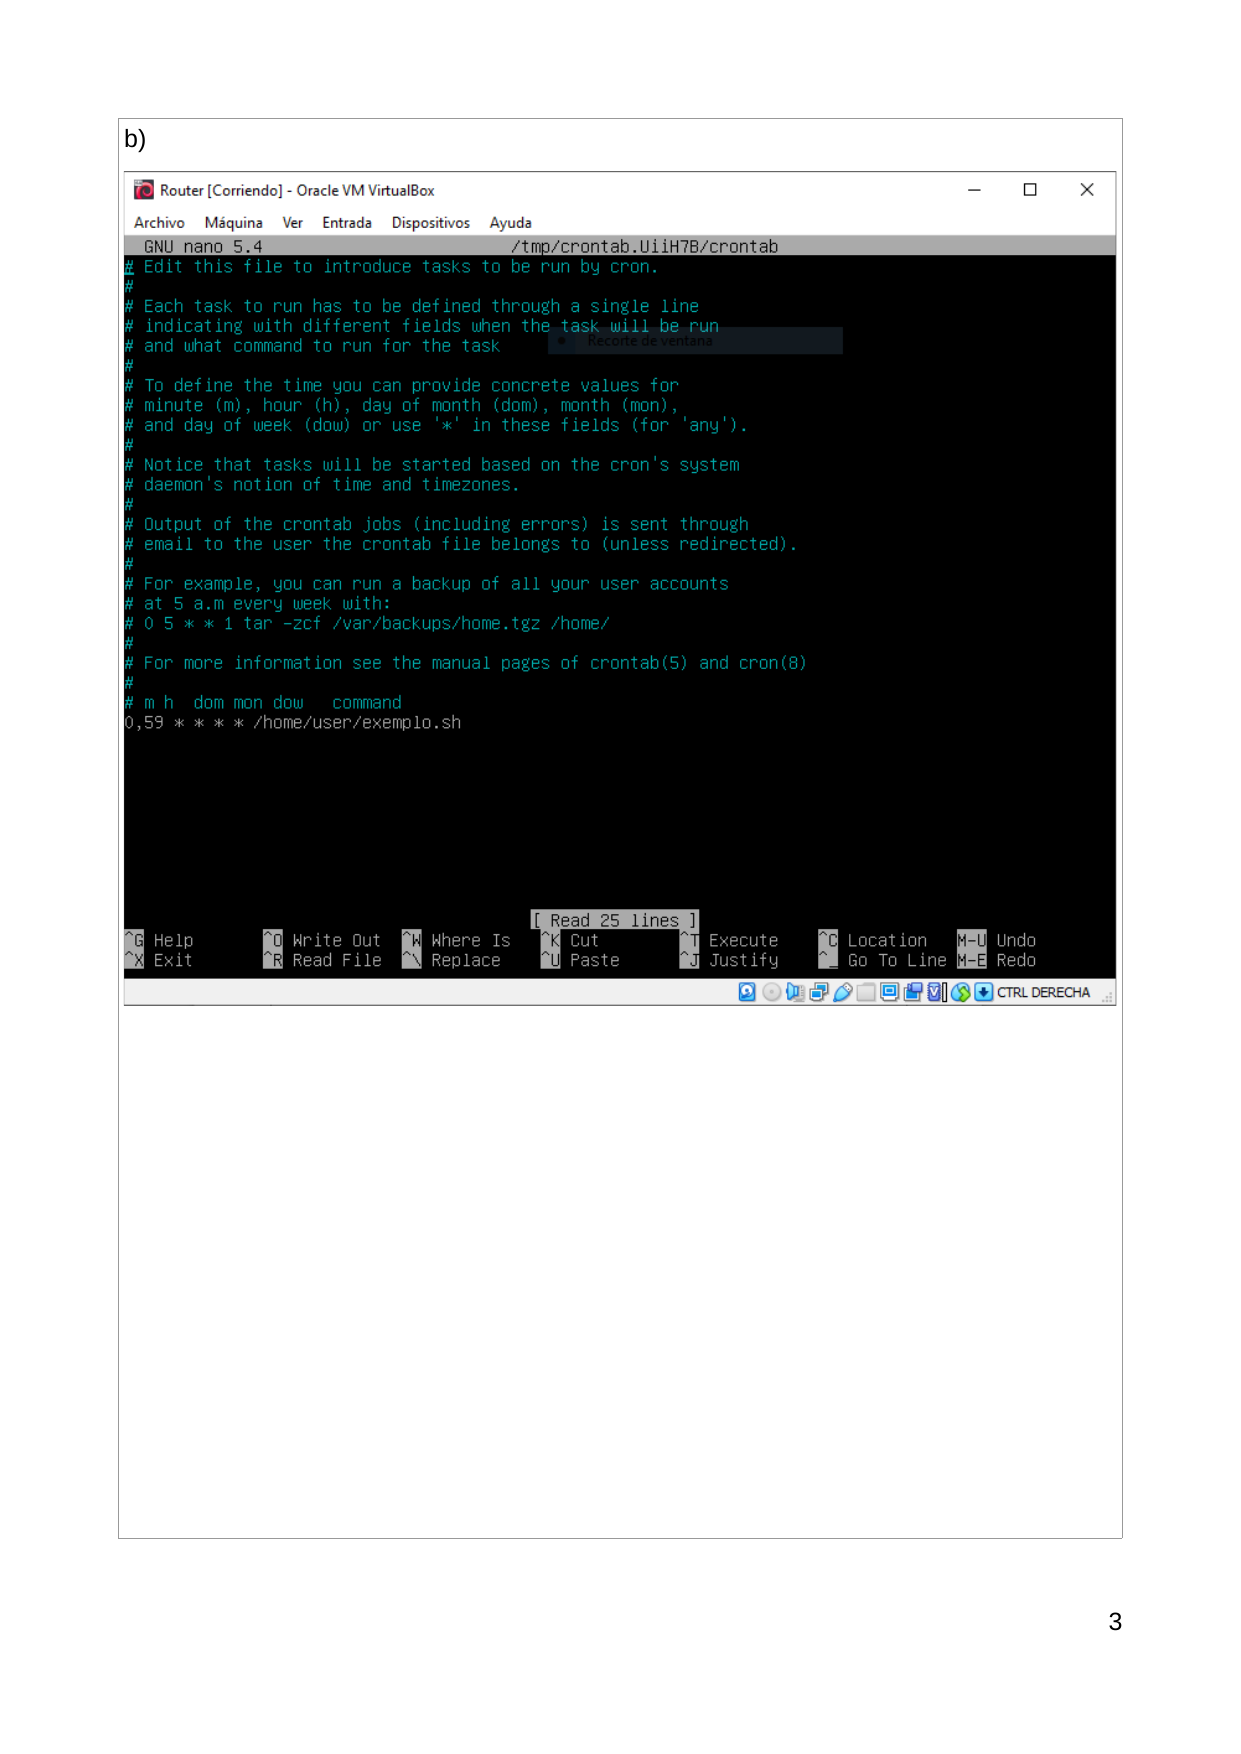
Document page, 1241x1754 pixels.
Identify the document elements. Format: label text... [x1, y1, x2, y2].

table_cell b) [119, 119, 1122, 1537]
picture [123, 171, 1117, 1006]
